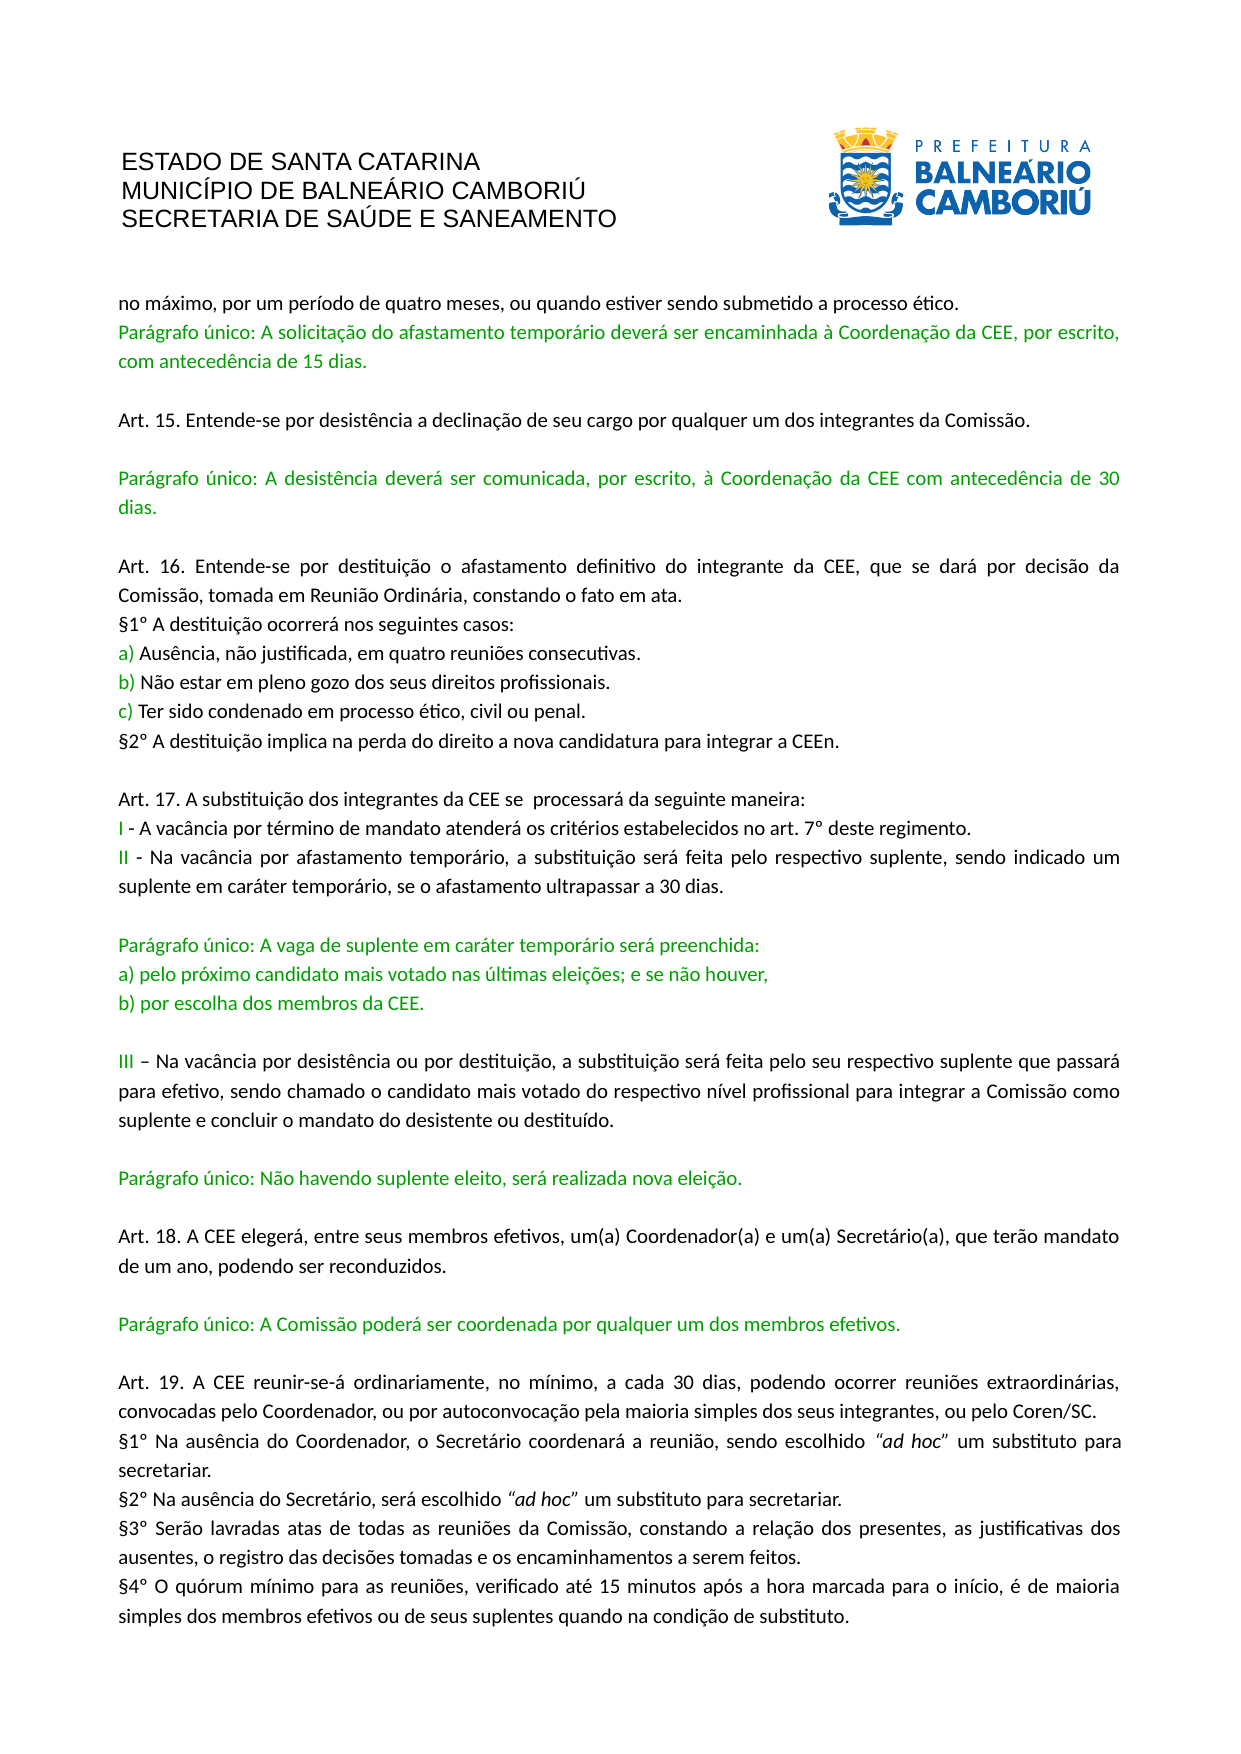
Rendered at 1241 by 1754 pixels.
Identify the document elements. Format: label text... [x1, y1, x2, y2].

text §4º O quórum mínimo para as reuniões, verificado até 15 minutos após a hora marcada para o início, é de maioria simples dos membros efetivos ou de seus suplentes quando na condição de substituto. [118, 1570, 1122, 1628]
text §3º Serão lavradas atas de todas as reuniões da Comissão, constando a relação dos presentes, as justificativas dos ausentes, o registro das decisões tomadas e os encaminhamentos a serem feitos. [118, 1512, 1122, 1570]
text Parágrafo único: Não havendo suplente eleito, será realizada nova eleição. [118, 1162, 1122, 1191]
text b) por escolha dos membros da CEE. [118, 987, 1122, 1016]
picture [873, 133, 1091, 227]
text II - Na vacância por afastamento temporário, a substituição será feita pelo respectivo suplente, sendo indicado um suplente em caráter temporário, se o afastamento ultrapassar a 30 dias. [118, 841, 1122, 899]
text §1º A destituição ocorrerá nos seguintes casos: [118, 607, 1122, 637]
text c) Ter sido condenado em processo ético, civil ou penal. [118, 695, 1122, 724]
text a) Ausência, não justificada, em quatro reuniões consecutivas. [118, 637, 1122, 666]
text Parágrafo único: A desistência deverá ser comunicada, por escrito, à Coordenação da CEE com antecedência de 30 dias. [118, 462, 1122, 520]
text no máximo, por um período de quatro meses, ou quando estiver sendo submetido a processo ético. [118, 287, 1122, 316]
text Art. 15. Entende-se por desistência a declinação de seu cargo por qualquer um dos integrantes da Comissão. [118, 403, 1122, 432]
text I - A vacância por término de mandato atenderá os critérios estabelecidos no art. 7º deste regimento. [118, 812, 1122, 841]
text Parágrafo único: A vaga de suplente em caráter temporário será preenchida: [118, 928, 1122, 957]
text a) pelo próximo candidato mais votado nas últimas eleições; e se não houver, [118, 957, 1122, 987]
text Art. 18. A CEE elegerá, entre seus membros efetivos, um(a) Coordenador(a) e um(a) Secretário(a), que terão mandato de um ano, podendo ser reconduzidos. [118, 1220, 1122, 1278]
text b) Não estar em pleno gozo dos seus direitos profissionais. [118, 666, 1122, 695]
text Art. 19. A CEE reunir-se-á ordinariamente, no mínimo, a cada 30 dias, podendo ocorrer reuniões extraordinárias, convocadas pelo Coordenador, ou por autoconvocação pela maioria simples dos seus integrantes, ou pelo Coren/SC. [118, 1366, 1122, 1424]
text Parágrafo único: A Comissão poderá ser coordenada por qualquer um dos membros efetivos. [118, 1307, 1122, 1337]
text Parágrafo único: A solicitação do afastamento temporário deverá ser encaminhada à Coordenação da CEE, por escrito, com antecedência de 15 dias. [118, 316, 1122, 374]
text Art. 17. A substituição dos integrantes da CEE se processará da seguinte maneira: [118, 782, 1122, 812]
text §1º Na ausência do Coordenador, o Secretário coordenará a reunião, sendo escolhido “ad hoc” um substituto para secretariar. [118, 1424, 1122, 1482]
text §2º Na ausência do Secretário, será escolhido “ad hoc” um substituto para secretariar. [118, 1482, 1122, 1512]
text III – Na vacância por desistência ou por destituição, a substituição será feita pelo seu respectivo suplente que passará para efetivo, sendo chamado o candidato mais votado do respectivo nível profissional para integrar a Comissão como suplente e concluir o mandato do desistente ou destituído. [118, 1045, 1122, 1132]
text Art. 16. Entende-se por destituição o afastamento definitivo do integrante da CEE, que se dará por decisão da Comissão, tomada em Reunião Ordinária, constando o fato em ata. [118, 549, 1122, 607]
text §2º A destituição implica na perda do direito a nova candidatura para integrar a CEEn. [118, 724, 1122, 753]
